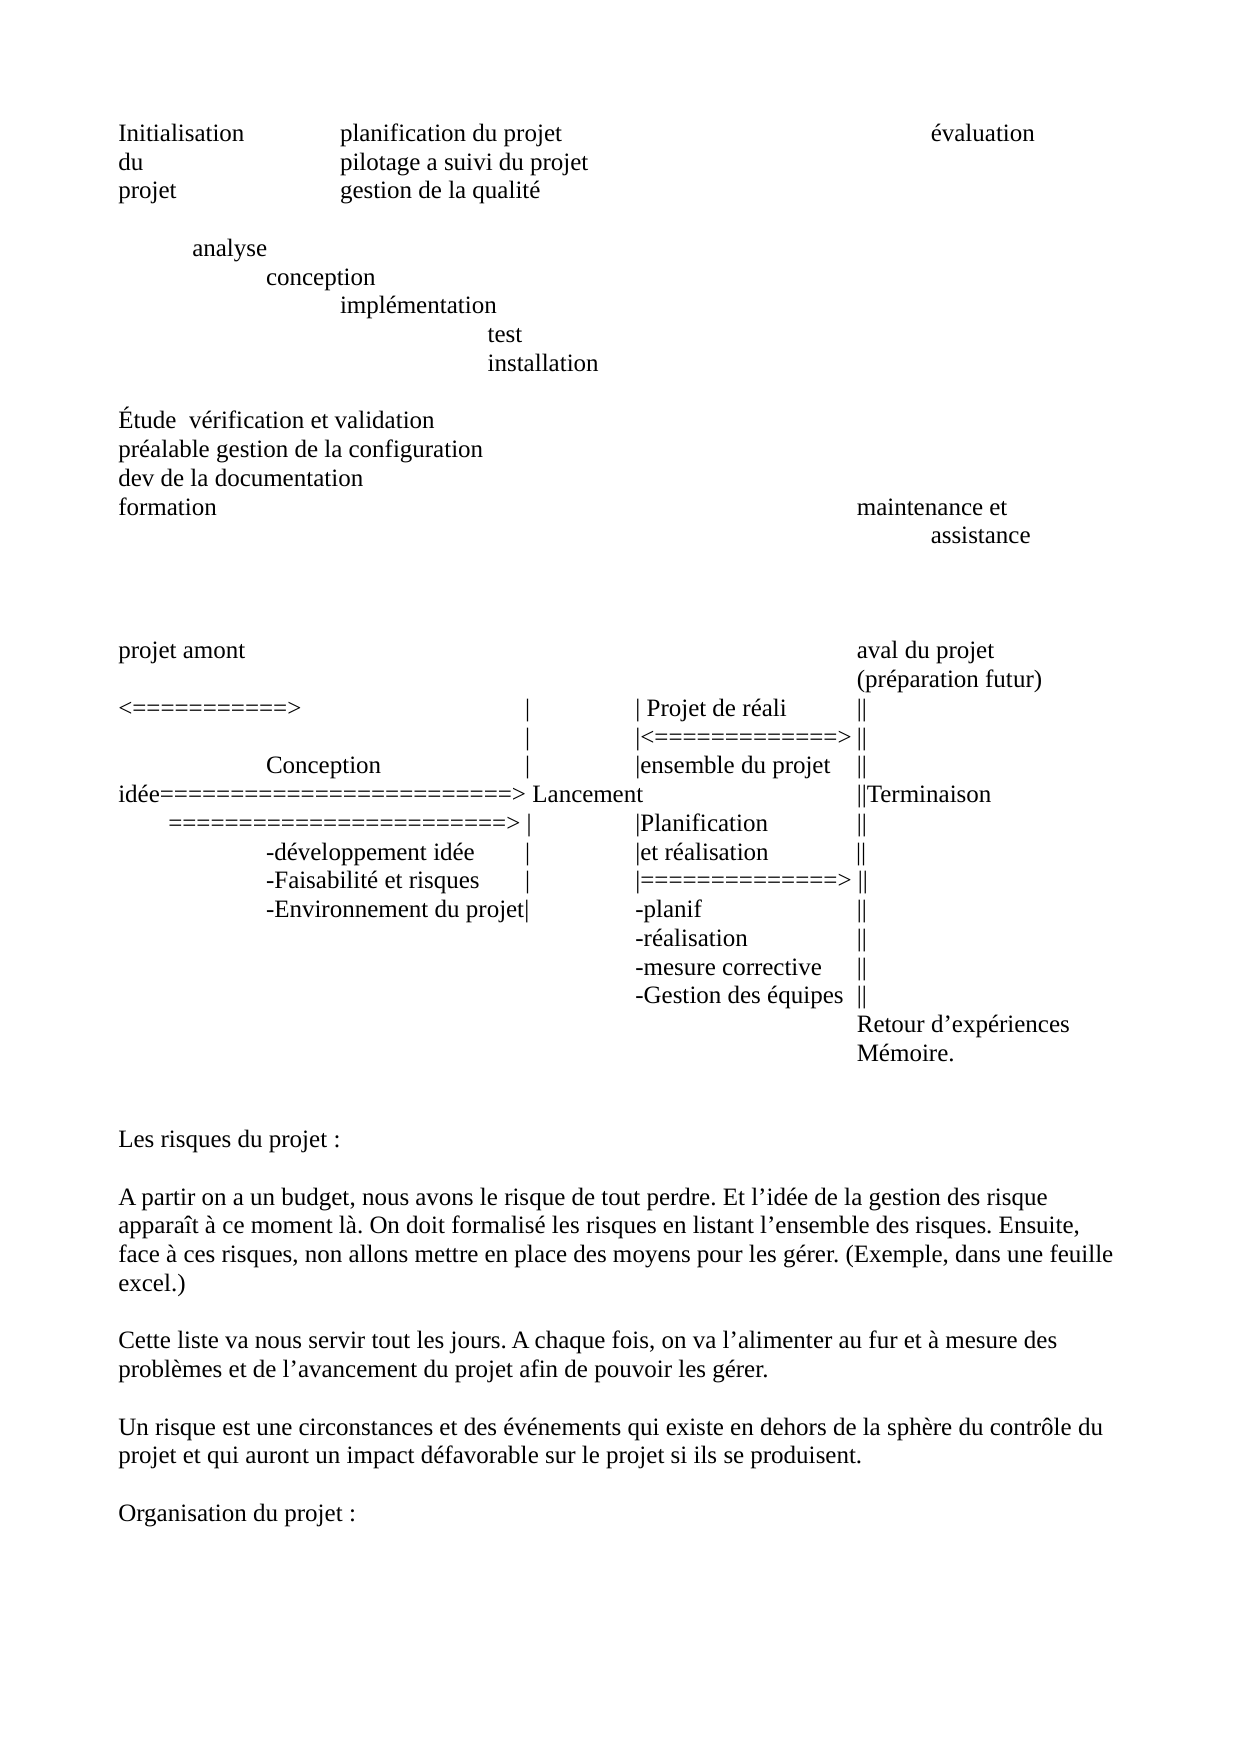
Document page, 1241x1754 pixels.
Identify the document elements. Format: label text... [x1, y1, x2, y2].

text ========================> | |Planification || [118, 808, 1122, 837]
text Étude vérification et validation [118, 406, 1122, 434]
text projet amont aval du projet (préparation futur) [118, 636, 1122, 693]
text idée=========================> Lancement ||Terminaison [118, 779, 1122, 808]
text formation maintenance et [118, 492, 1122, 521]
text analyse [118, 233, 1122, 262]
text implémentation [118, 291, 1122, 319]
text Les risques du projet : [118, 1124, 1122, 1153]
text Un risque est une circonstances et des événements qui existe en dehors de la sphère du contrôle du projet et qui auront un impact défavorable sur le projet si ils se produisent. [118, 1412, 1122, 1469]
text -développement idée | |et réalisation || [118, 837, 1122, 866]
text Organisation du projet : [118, 1498, 1122, 1527]
text préalable gestion de la configuration [118, 434, 1122, 463]
text dev de la documentation [118, 463, 1122, 492]
text -Gestion des équipes || [118, 981, 1122, 1009]
text assistance [118, 521, 1122, 549]
text -mesure corrective || [118, 952, 1122, 981]
text -réalisation || [118, 923, 1122, 952]
text du pilotage a suivi du projet [118, 147, 1122, 176]
text Cette liste va nous servir tout les jours. A chaque fois, on va l’alimenter au fur et à mesure des problèmes et de l’avancement du projet afin de pouvoir les gérer. [118, 1326, 1122, 1383]
text Retour d’expériences [118, 1009, 1122, 1038]
text <===========> | | Projet de réali || [118, 693, 1122, 722]
text projet gestion de la qualité [118, 176, 1122, 204]
text Conception | |ensemble du projet || [118, 751, 1122, 779]
text Initialisation planification du projet évaluation [118, 118, 1122, 147]
text Mémoire. [118, 1038, 1122, 1067]
text test [118, 319, 1122, 348]
text -Faisabilité et risques | |==============> || [118, 866, 1122, 894]
text -Environnement du projet| -planif || [118, 894, 1122, 923]
text installation [118, 348, 1122, 377]
text conception [118, 262, 1122, 291]
text A partir on a un budget, nous avons le risque de tout perdre. Et l’idée de la gestion des risque apparaît à ce moment là. On doit formalisé les risques en listant l’ensemble des risques. Ensuite, face à ces risques, non allons mettre en place des moyens pour les gérer. (Exemple, dans une feuille excel.) [118, 1182, 1122, 1297]
text | |<=============> || [118, 722, 1122, 751]
